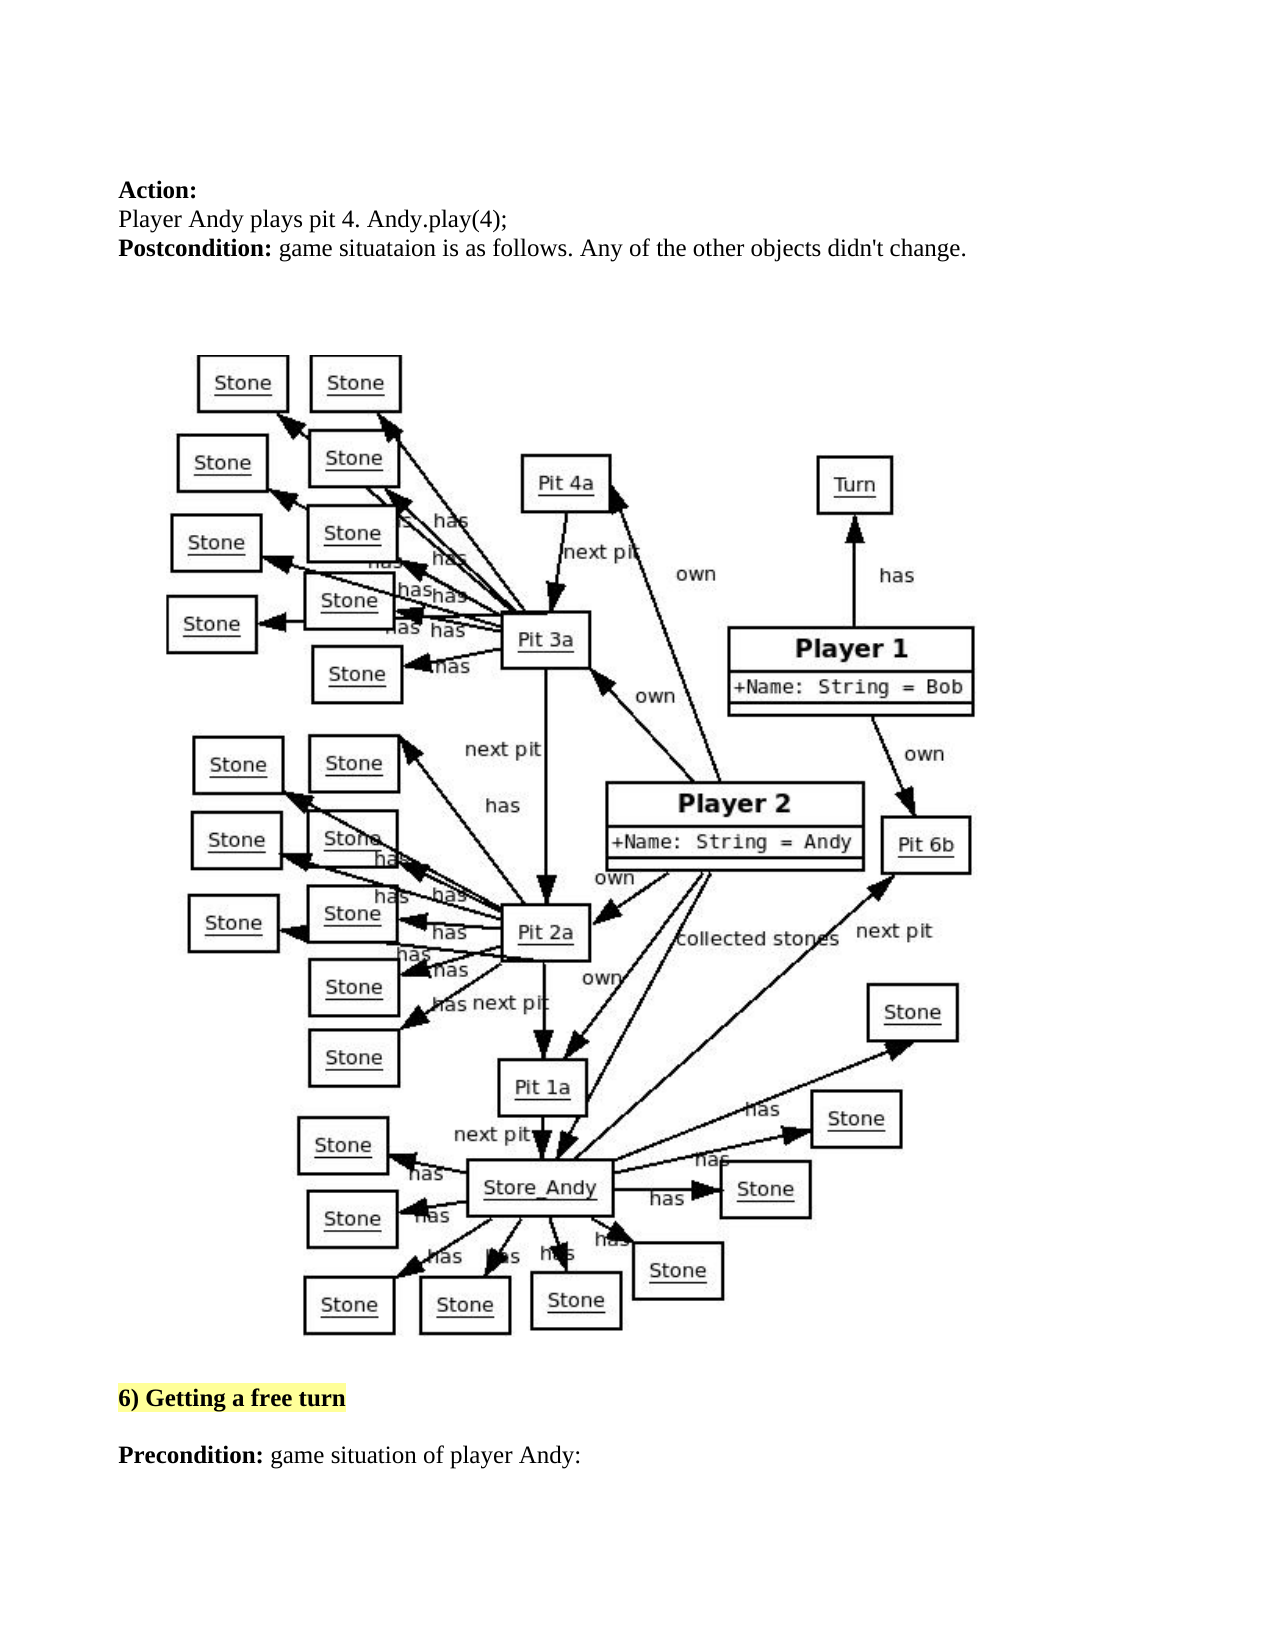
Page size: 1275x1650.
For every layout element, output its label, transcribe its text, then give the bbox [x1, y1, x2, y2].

text Precondition: game situation of player Andy: [118, 1441, 1157, 1469]
text Action: [118, 176, 1157, 204]
text 6) Getting a free turn [118, 1383, 1157, 1412]
text Postcondition: game situataion is as follows. Any of the other objects didn't change. [118, 233, 1157, 262]
text Player Andy plays pit 4. Andy.play(4); [118, 204, 1157, 233]
picture [166, 355, 978, 1337]
